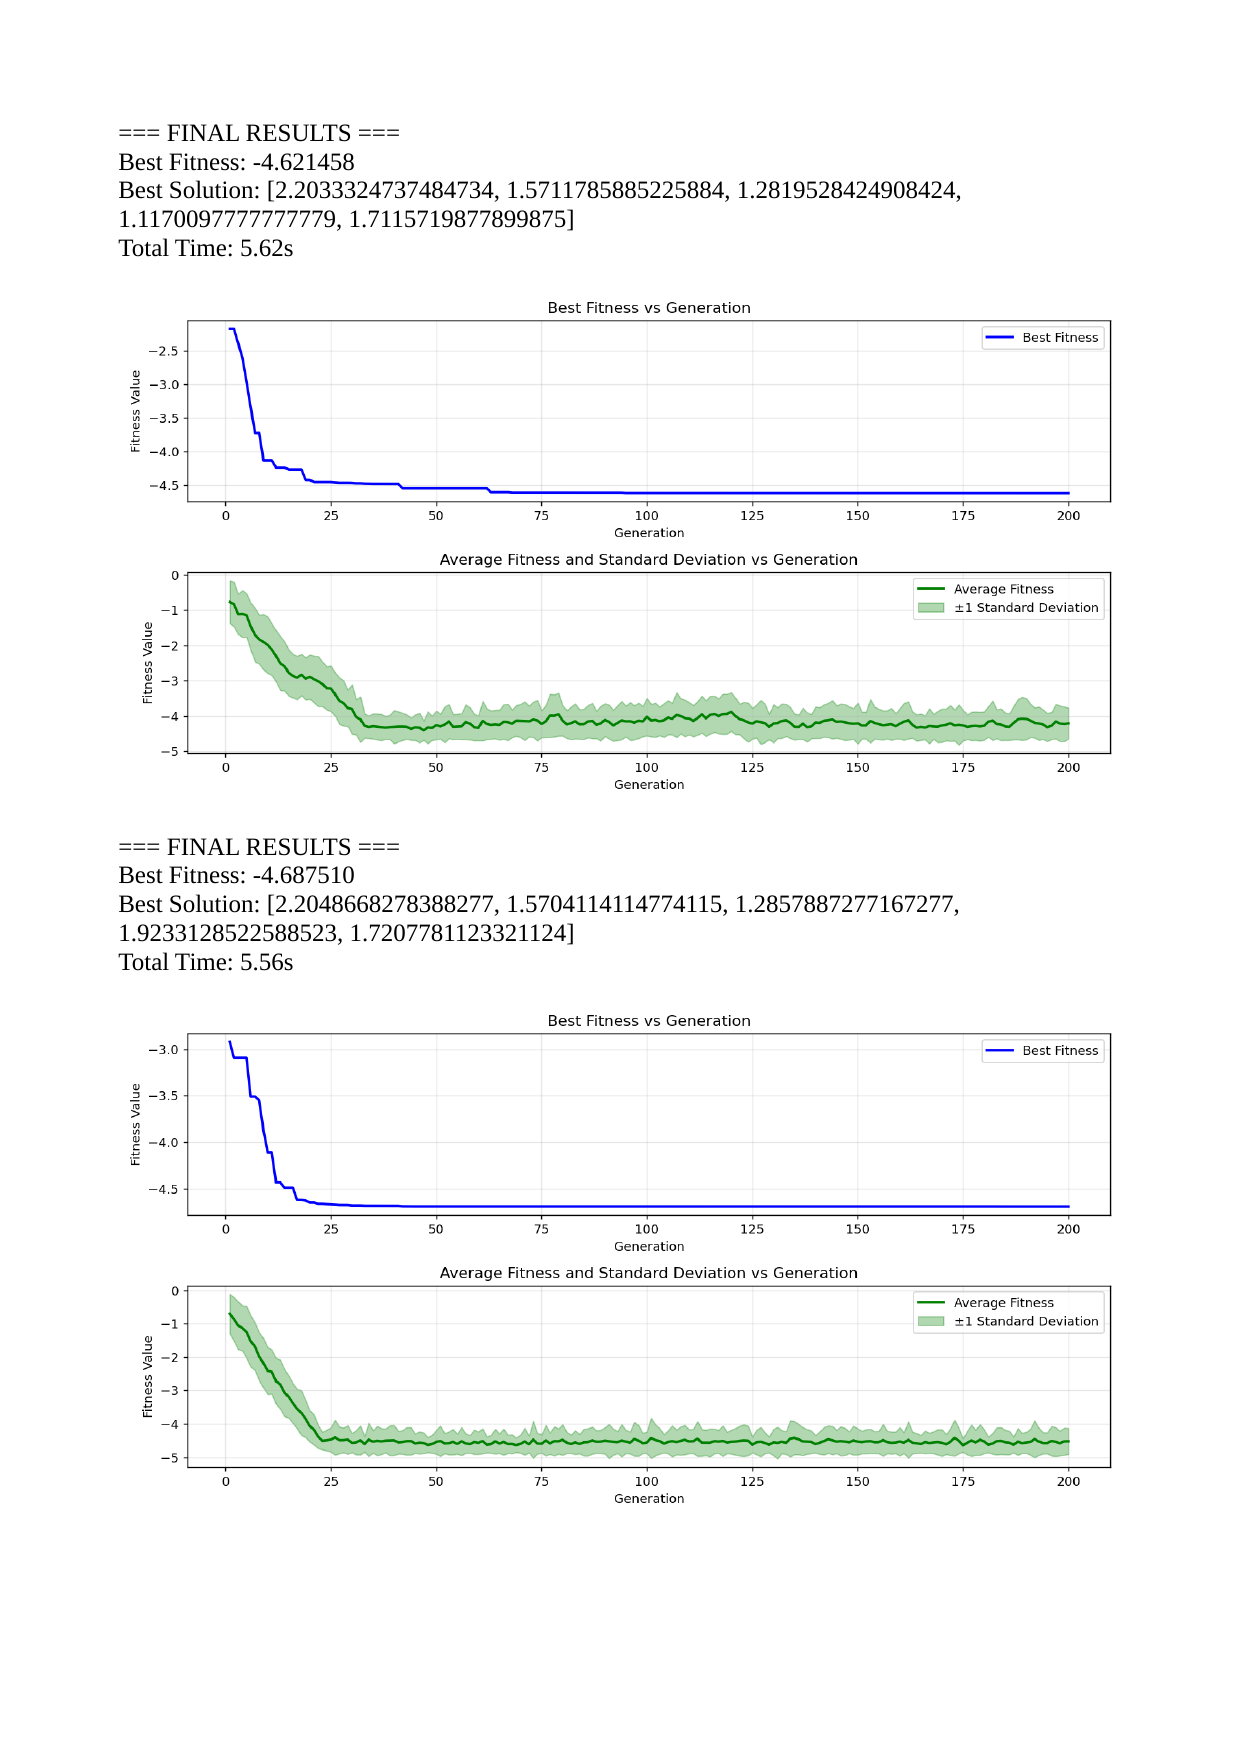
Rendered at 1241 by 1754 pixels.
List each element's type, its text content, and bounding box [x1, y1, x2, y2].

text Total Time: 5.56s [118, 947, 1122, 975]
text Total Time: 5.62s [118, 233, 1122, 262]
text Best Fitness: -4.621458 [118, 147, 1122, 176]
picture [118, 1004, 1123, 1517]
text === FINAL RESULTS === [118, 832, 1122, 860]
text Best Solution: [2.2033324737484734, 1.5711785885225884, 1.2819528424908424, 1.1170097777777779, 1.7115719877899875] [118, 176, 1122, 233]
text Best Solution: [2.2048668278388277, 1.5704114114774115, 1.2857887277167277, 1.9233128522588523, 1.7207781123321124] [118, 889, 1122, 947]
text === FINAL RESULTS === [118, 118, 1122, 147]
picture [118, 290, 1123, 803]
text Best Fitness: -4.687510 [118, 860, 1122, 889]
